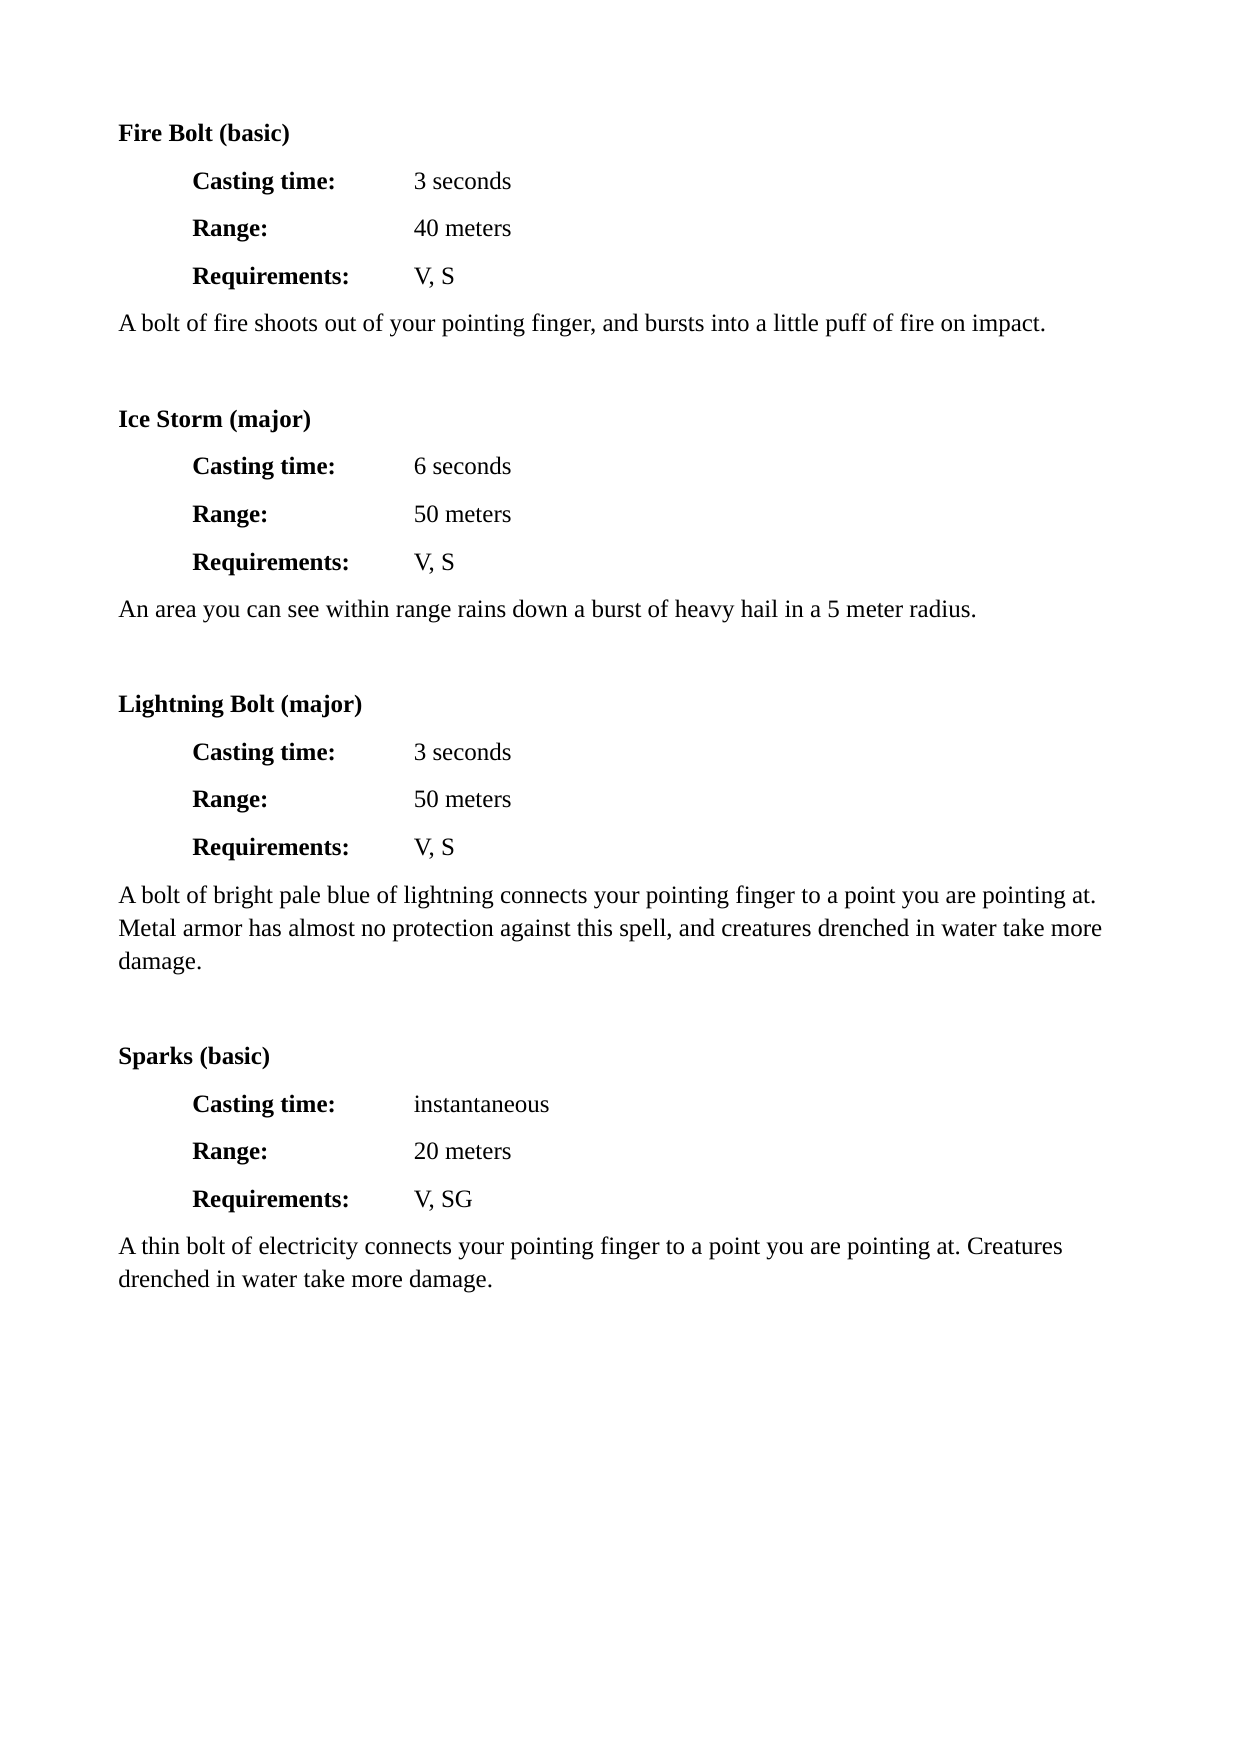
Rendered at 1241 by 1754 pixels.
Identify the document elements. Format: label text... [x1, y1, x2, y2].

text Range: 50 meters [118, 499, 1122, 528]
text Requirements: V, SG [118, 1184, 1122, 1213]
text Sparks (basic) [118, 1041, 1122, 1070]
text Fire Bolt (basic) [118, 118, 1122, 147]
text Casting time: 3 seconds [118, 166, 1122, 194]
text A bolt of bright pale blue of lightning connects your pointing finger to a point you are pointing at. Metal armor has almost no protection against this spell, and creatures drenched in water take more damage. [118, 880, 1122, 974]
text Range: 40 meters [118, 213, 1122, 242]
text Ice Storm (major) [118, 404, 1122, 432]
text Range: 20 meters [118, 1136, 1122, 1165]
text A thin bolt of electricity connects your pointing finger to a point you are pointing at. Creatures drenched in water take more damage. [118, 1231, 1122, 1293]
text An area you can see within range rains down a burst of heavy hail in a 5 meter radius. [118, 594, 1122, 623]
text Requirements: V, S [118, 261, 1122, 290]
text Lightning Bolt (major) [118, 689, 1122, 718]
text A bolt of fire shoots out of your pointing finger, and bursts into a little puff of fire on impact. [118, 308, 1122, 337]
text Range: 50 meters [118, 784, 1122, 813]
text Casting time: instantaneous [118, 1089, 1122, 1117]
text Casting time: 6 seconds [118, 451, 1122, 480]
text Requirements: V, S [118, 547, 1122, 575]
text Casting time: 3 seconds [118, 737, 1122, 766]
text Requirements: V, S [118, 832, 1122, 861]
